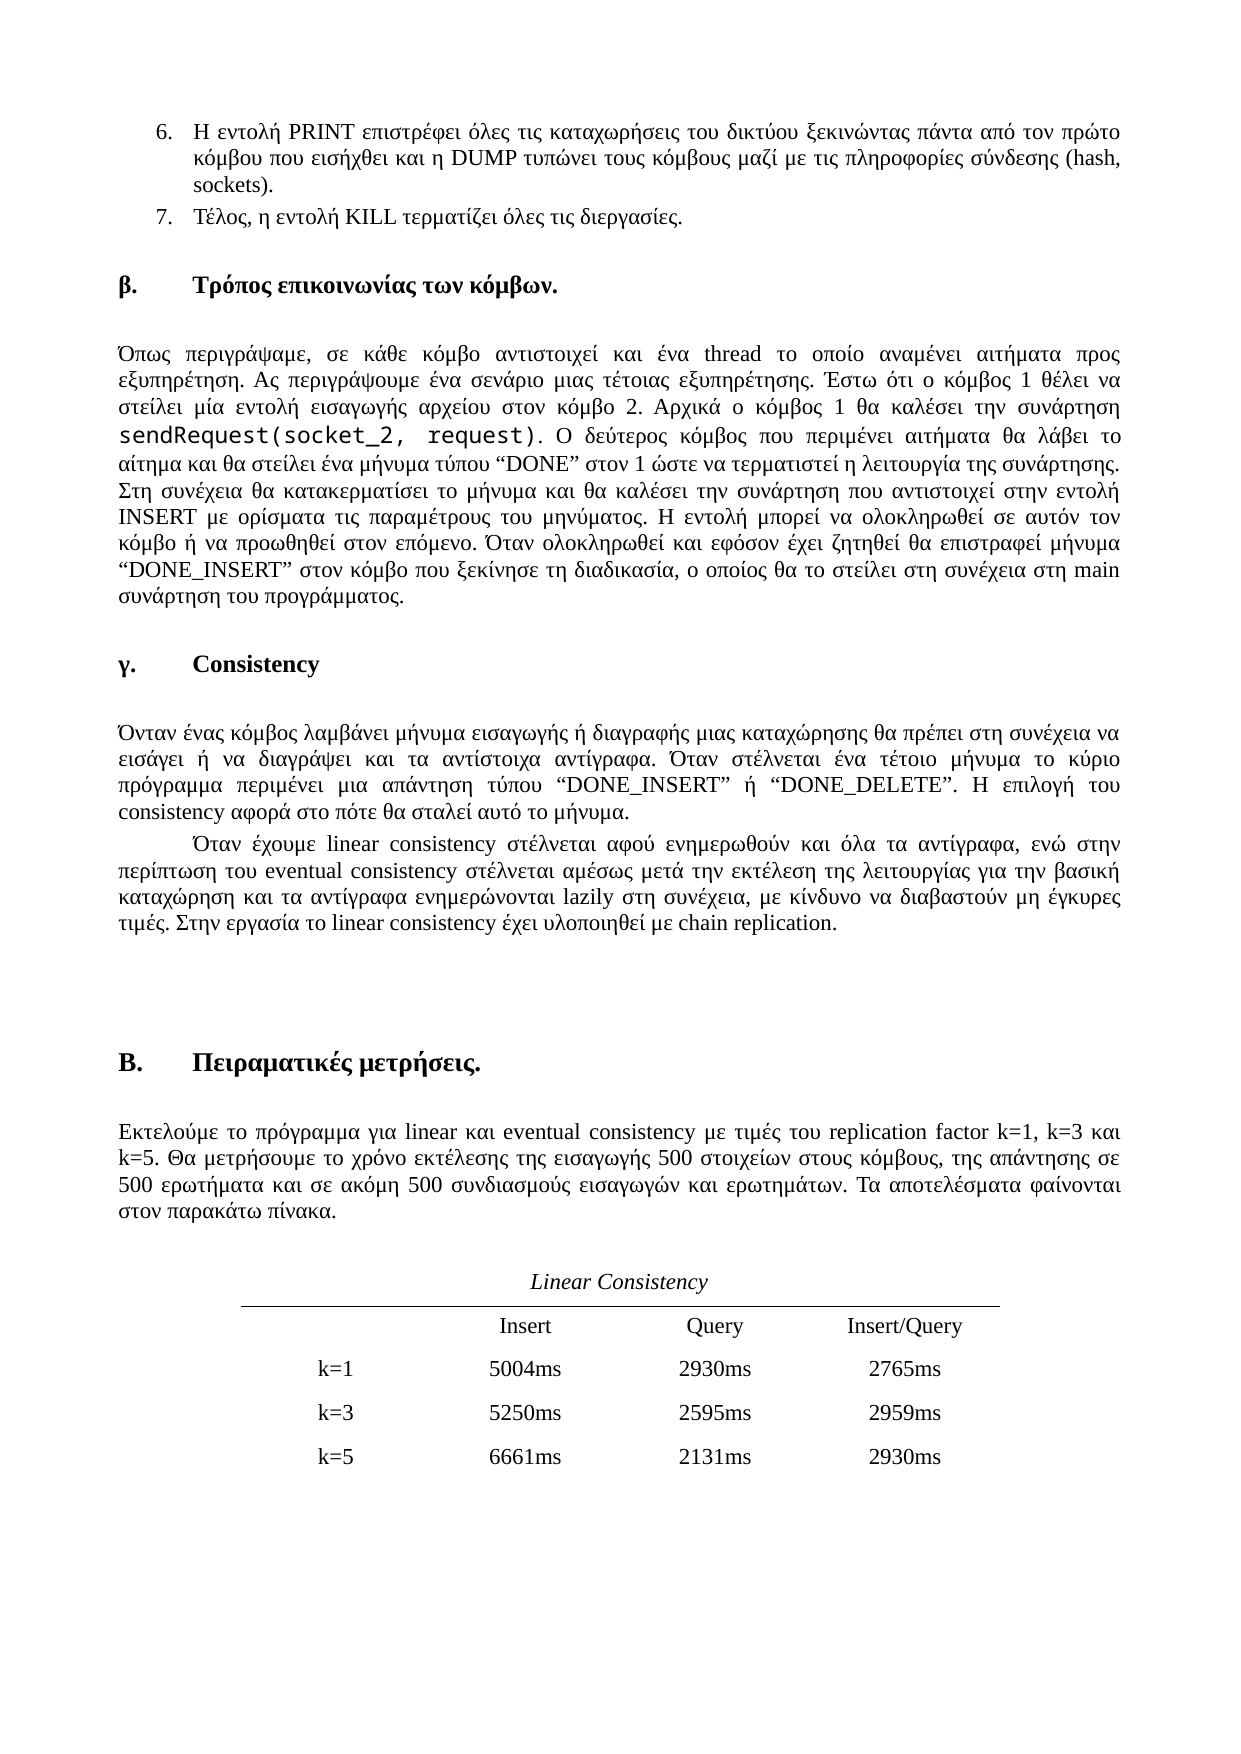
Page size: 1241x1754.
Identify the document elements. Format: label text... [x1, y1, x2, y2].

list Τέλος, η εντολή KILL τερματίζει όλες τις διεργασίες. [156, 203, 1122, 229]
table_cell Query [620, 1307, 810, 1350]
table_header Linear Consistency [241, 1262, 999, 1306]
text Εκτελούμε το πρόγραμμα για linear και eventual consistency με τιμές του replication factor k=1, k=3 και k=5. Θα μετρήσουμε το χρόνο εκτέλεσης της εισαγωγής 500 στοιχείων στους κόμβους, της απάντησης σε 500 ερωτήματα και σε ακόμη 500 συνδιασμούς εισαγωγών και ερωτημάτων. Τα αποτελέσματα φαίνονται στον παρακάτω πίνακα. [118, 1118, 1122, 1223]
table_cell k=3 [241, 1394, 430, 1437]
text β. Τρόπος επικοινωνίας των κόμβων. [118, 270, 1122, 299]
table_cell 2930ms [620, 1350, 810, 1394]
text Όταν έχουμε linear consistency στέλνεται αφού ενημερωθούν και όλα τα αντίγραφα, ενώ στην περίπτωση του eventual consistency στέλνεται αμέσως μετά την εκτέλεση της λειτουργίας για την βασική καταχώρηση και τα αντίγραφα ενημερώνονται lazily στη συνέχεια, με κίνδυνο να διαβαστούν μη έγκυρες τιμές. Στην εργασία το linear consistency έχει υλοποιηθεί με chain replication. [118, 830, 1122, 936]
text γ. Consistency [118, 649, 1122, 678]
table_cell 2131ms [620, 1438, 810, 1481]
list Η εντολή PRINT επιστρέφει όλες τις καταχωρήσεις του δικτύου ξεκινώντας πάντα από τον πρώτο κόμβου που εισήχθει και η DUMP τυπώνει τους κόμβους μαζί με τις πληροφορίες σύνδεσης (hash, sockets). [156, 118, 1122, 197]
table_cell 2930ms [810, 1438, 999, 1481]
table_cell k=1 [241, 1350, 430, 1394]
table_cell 6661ms [430, 1438, 620, 1481]
table_cell [241, 1307, 430, 1350]
table_cell 2765ms [810, 1350, 999, 1394]
text Όνταν ένας κόμβος λαμβάνει μήνυμα εισαγωγής ή διαγραφής μιας καταχώρησης θα πρέπει στη συνέχεια να εισάγει ή να διαγράψει και τα αντίστοιχα αντίγραφα. Όταν στέλνεται ένα τέτοιο μήνυμα το κύριο πρόγραμμα περιμένει μια απάντηση τύπου “DONE_INSERT” ή “DONE_DELETE”. Η επιλογή του consistency αφορά στο πότε θα σταλεί αυτό το μήνυμα. [118, 719, 1122, 824]
table_cell 2595ms [620, 1394, 810, 1437]
table_cell Insert [430, 1307, 620, 1350]
text Όπως περιγράψαμε, σε κάθε κόμβο αντιστοιχεί και ένα thread το οποίο αναμένει αιτήματα προς εξυπηρέτηση. Ας περιγράψουμε ένα σενάριο μιας τέτοιας εξυπηρέτησης. Έστω ότι ο κόμβος 1 θέλει να στείλει μία εντολή εισαγωγής αρχείου στον κόμβο 2. Αρχικά ο κόμβος 1 θα καλέσει την συνάρτηση sendRequest(socket_2, request). Ο δεύτερος κόμβος που περιμένει αιτήματα θα λάβει το αίτημα και θα στείλει ένα μήνυμα τύπου “DONE” στον 1 ώστε να τερματιστεί η λειτουργία της συνάρτησης. Στη συνέχεια θα κατακερματίσει το μήνυμα και θα καλέσει την συνάρτηση που αντιστοιχεί στην εντολή INSERT με ορίσματα τις παραμέτρους του μηνύματος. Η εντολή μπορεί να ολοκληρωθεί σε αυτόν τον κόμβο ή να προωθηθεί στον επόμενο. Όταν ολοκληρωθεί και εφόσον έχει ζητηθεί θα επιστραφεί μήνυμα “DONE_INSERT” στον κόμβο που ξεκίνησε τη διαδικασία, ο οποίος θα το στείλει στη συνέχεια στη main συνάρτηση του προγράμματος. [118, 340, 1122, 608]
table_cell 5004ms [430, 1350, 620, 1394]
table_cell 5250ms [430, 1394, 620, 1437]
table_cell 2959ms [810, 1394, 999, 1437]
text B. Πειραματικές μετρήσεις. [118, 1046, 1122, 1077]
table_cell k=5 [241, 1438, 430, 1481]
table_cell Insert/Query [810, 1307, 999, 1350]
